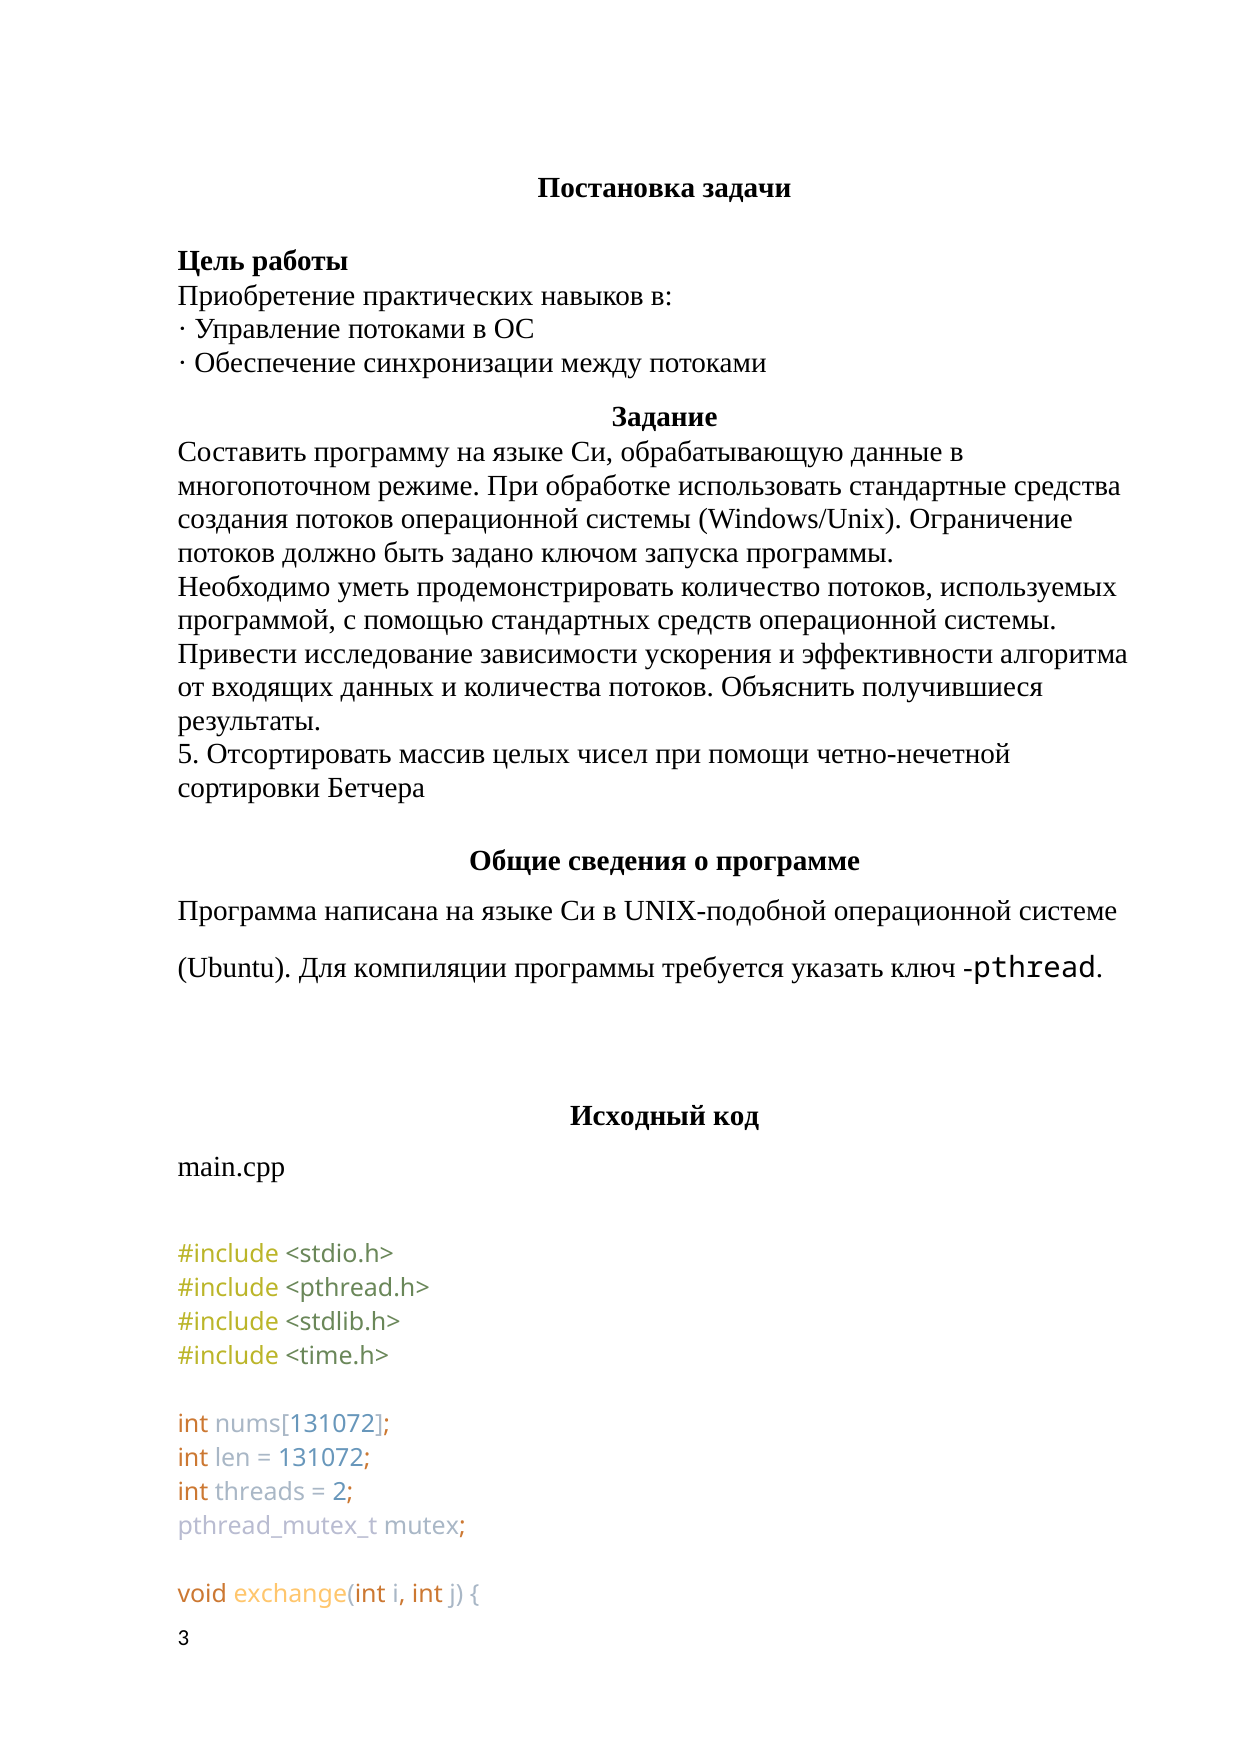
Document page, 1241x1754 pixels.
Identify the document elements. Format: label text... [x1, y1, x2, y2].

text #include <stdio.h> #include <pthread.h> #include <stdlib.h> #include <time.h> int nums[131072]; int len = 131072; int threads = 2; pthread_mutex_t mutex; void exchange(int i, int j) { [177, 1236, 1152, 1609]
text 5. Отсортировать массив целых чисел при помощи четно-нечетной сортировки Бетчера [177, 736, 1152, 803]
text Постановка задачи [177, 170, 1152, 203]
text Исходный код [177, 1098, 1152, 1132]
subtitle Цель работы [177, 243, 1152, 276]
text Составить программу на языке Си, обрабатывающую данные в многопоточном режиме. При обработке использовать стандартные средства создания потоков операционной системы (Windows/Unix). Ограничение потоков должно быть задано ключом запуска программы. Необходимо уметь продемонстрировать количество потоков, используемых программой, с помощью стандартных средств операционной системы. [177, 434, 1152, 636]
text Программа написана на языке Си в UNIX-подобной операционной системе (Ubuntu). Для компиляции программы требуется указать ключ -pthread. [177, 893, 1152, 986]
text · Обеспечение синхронизации между потоками [177, 345, 1152, 378]
text Привести исследование зависимости ускорения и эффективности алгоритма от входящих данных и количества потоков. Объяснить получившиеся результаты. [177, 636, 1152, 736]
subtitle Задание [177, 399, 1152, 433]
text Приобретение практических навыков в: [177, 278, 1152, 311]
text Общие сведения о программе [177, 843, 1152, 877]
text main.cpp [177, 1149, 1152, 1182]
text · Управление потоками в ОС [177, 311, 1152, 345]
